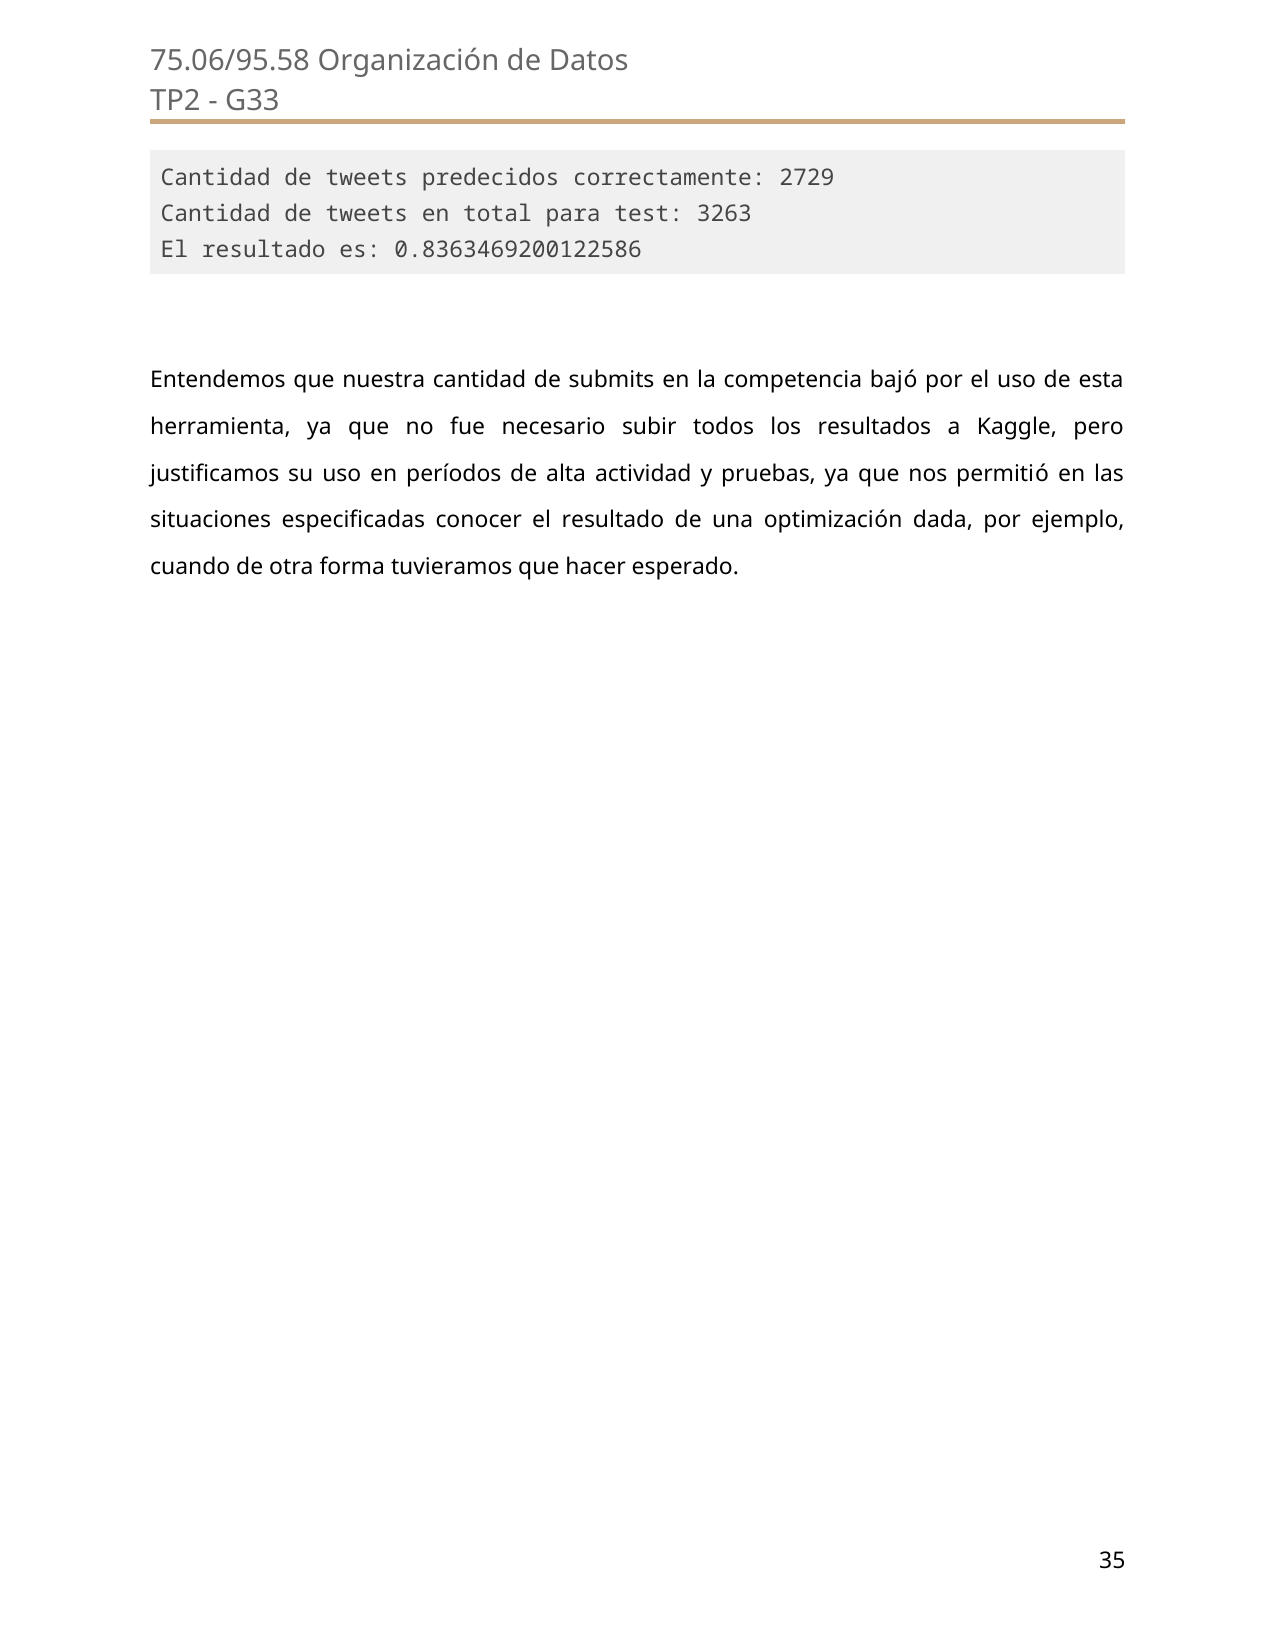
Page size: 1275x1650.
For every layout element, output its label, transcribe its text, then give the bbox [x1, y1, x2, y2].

picture [150, 119, 1125, 124]
text Entendemos que nuestra cantidad de submits en la competencia bajó por el uso de esta herramienta, ya que no fue necesario subir todos los resultados a Kaggle, pero justificamos su uso en períodos de alta actividad y pruebas, ya que nos permitió en las situaciones especificadas conocer el resultado de una optimización dada, por ejemplo, cuando de otra forma tuvieramos que hacer esperado. [150, 363, 1125, 582]
table_header Cantidad de tweets predecidos correctamente: 2729 Cantidad de tweets en total para test: 3263 El resultado es: 0.8363469200122586 [150, 150, 1125, 274]
